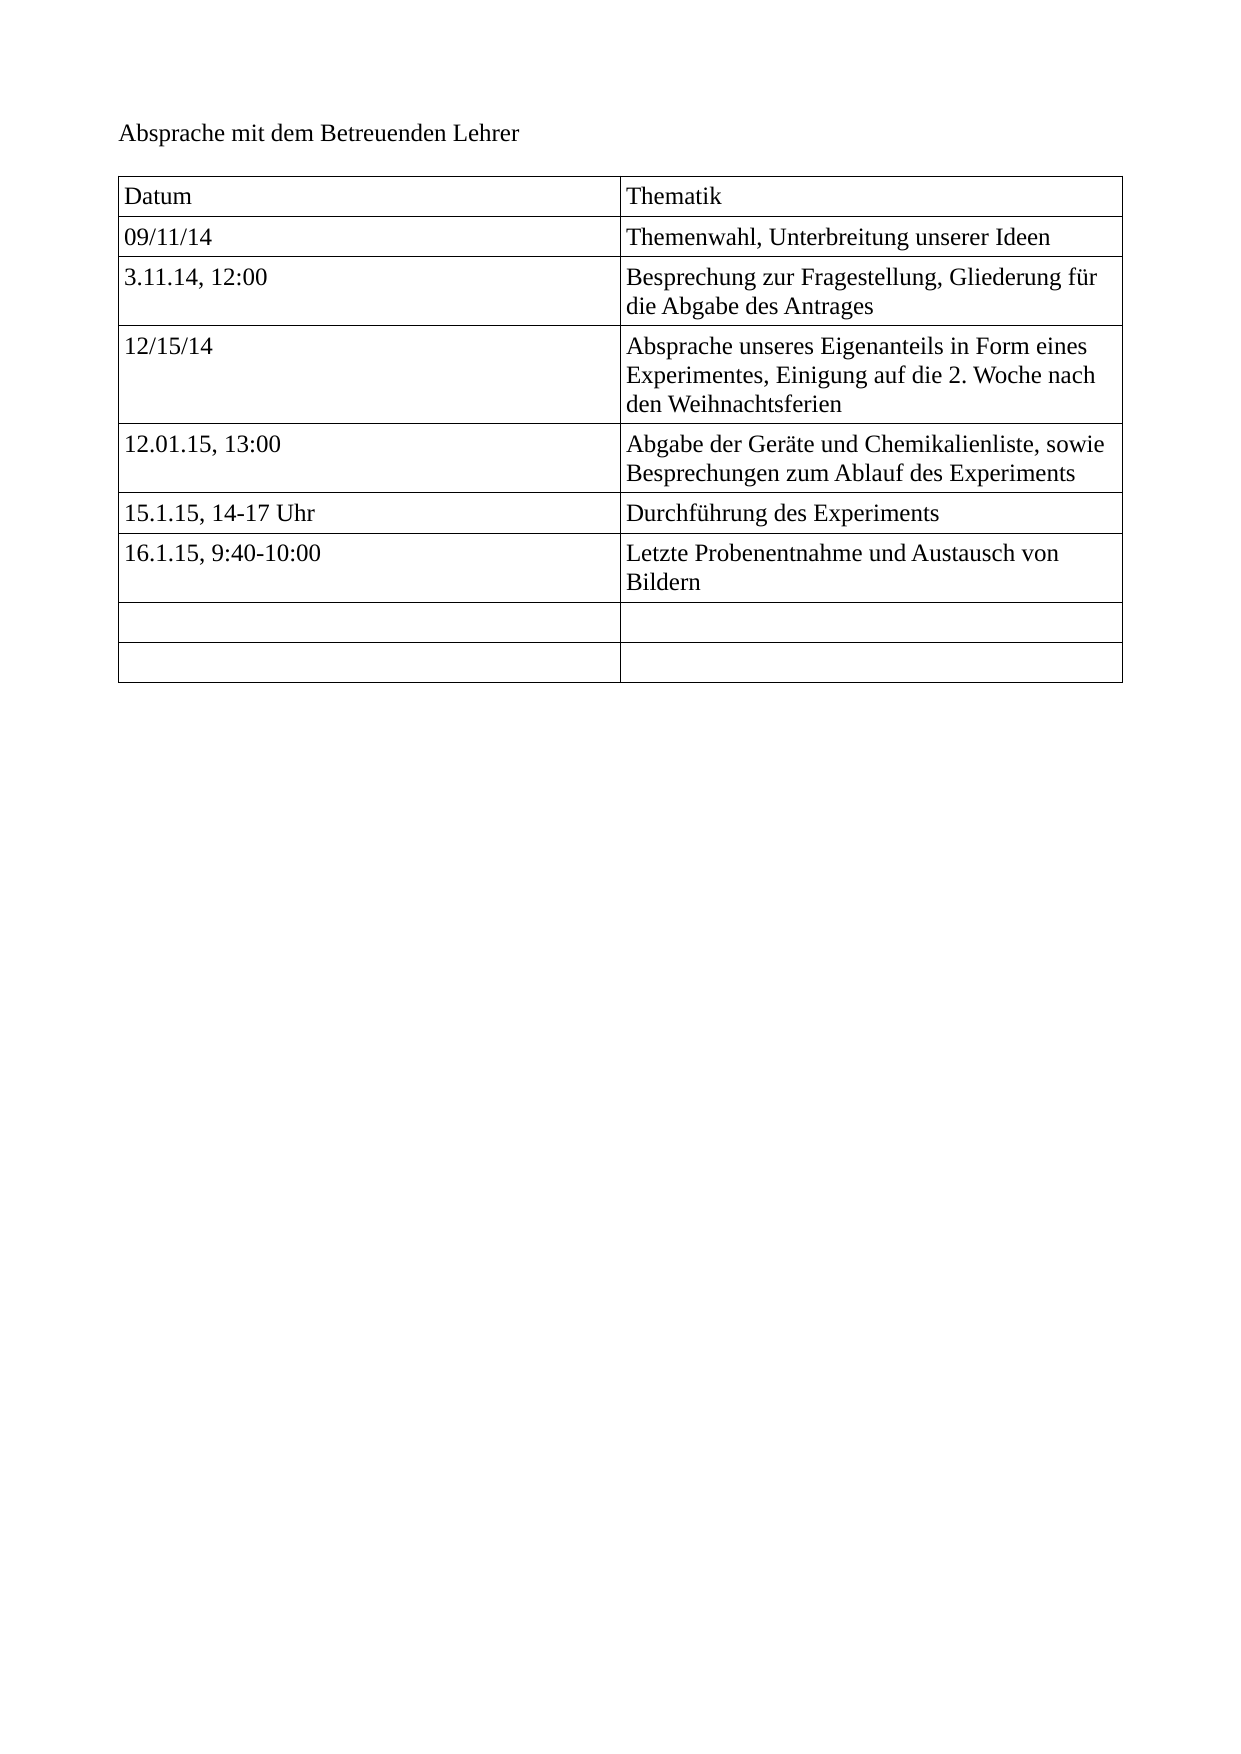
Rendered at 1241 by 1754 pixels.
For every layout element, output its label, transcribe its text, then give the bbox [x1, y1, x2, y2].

table_cell 15.12.14 [119, 326, 620, 423]
table_cell Letzte Probenentnahme und Austausch von Bildern [621, 534, 1122, 602]
table_cell 16.1.15, 9:40-10:00 [119, 534, 620, 602]
table_cell 12.01.15, 13:00 [119, 424, 620, 492]
table_cell Abgabe der Geräte und Chemikalienliste, sowie Besprechungen zum Ablauf des Experiments [621, 424, 1122, 492]
table_cell [621, 643, 1122, 682]
table_header Datum [119, 177, 620, 216]
table_cell [119, 643, 620, 682]
table_cell [119, 603, 620, 642]
table_cell 15.1.15, 14-17 Uhr [119, 493, 620, 532]
table_cell 3.11.14, 12:00 [119, 257, 620, 325]
table_cell [621, 603, 1122, 642]
table_cell Themenwahl, Unterbreitung unserer Ideen [621, 217, 1122, 256]
table_cell Absprache unseres Eigenanteils in Form eines Experimentes, Einigung auf die 2. Woche nach den Weihnachtsferien [621, 326, 1122, 423]
text Absprache mit dem Betreuenden Lehrer [118, 118, 1122, 147]
table_cell Besprechung zur Fragestellung, Gliederung für die Abgabe des Antrages [621, 257, 1122, 325]
table_cell 11.09.14 [119, 217, 620, 256]
table_header Thematik [621, 177, 1122, 216]
table_cell Durchführung des Experiments [621, 493, 1122, 532]
